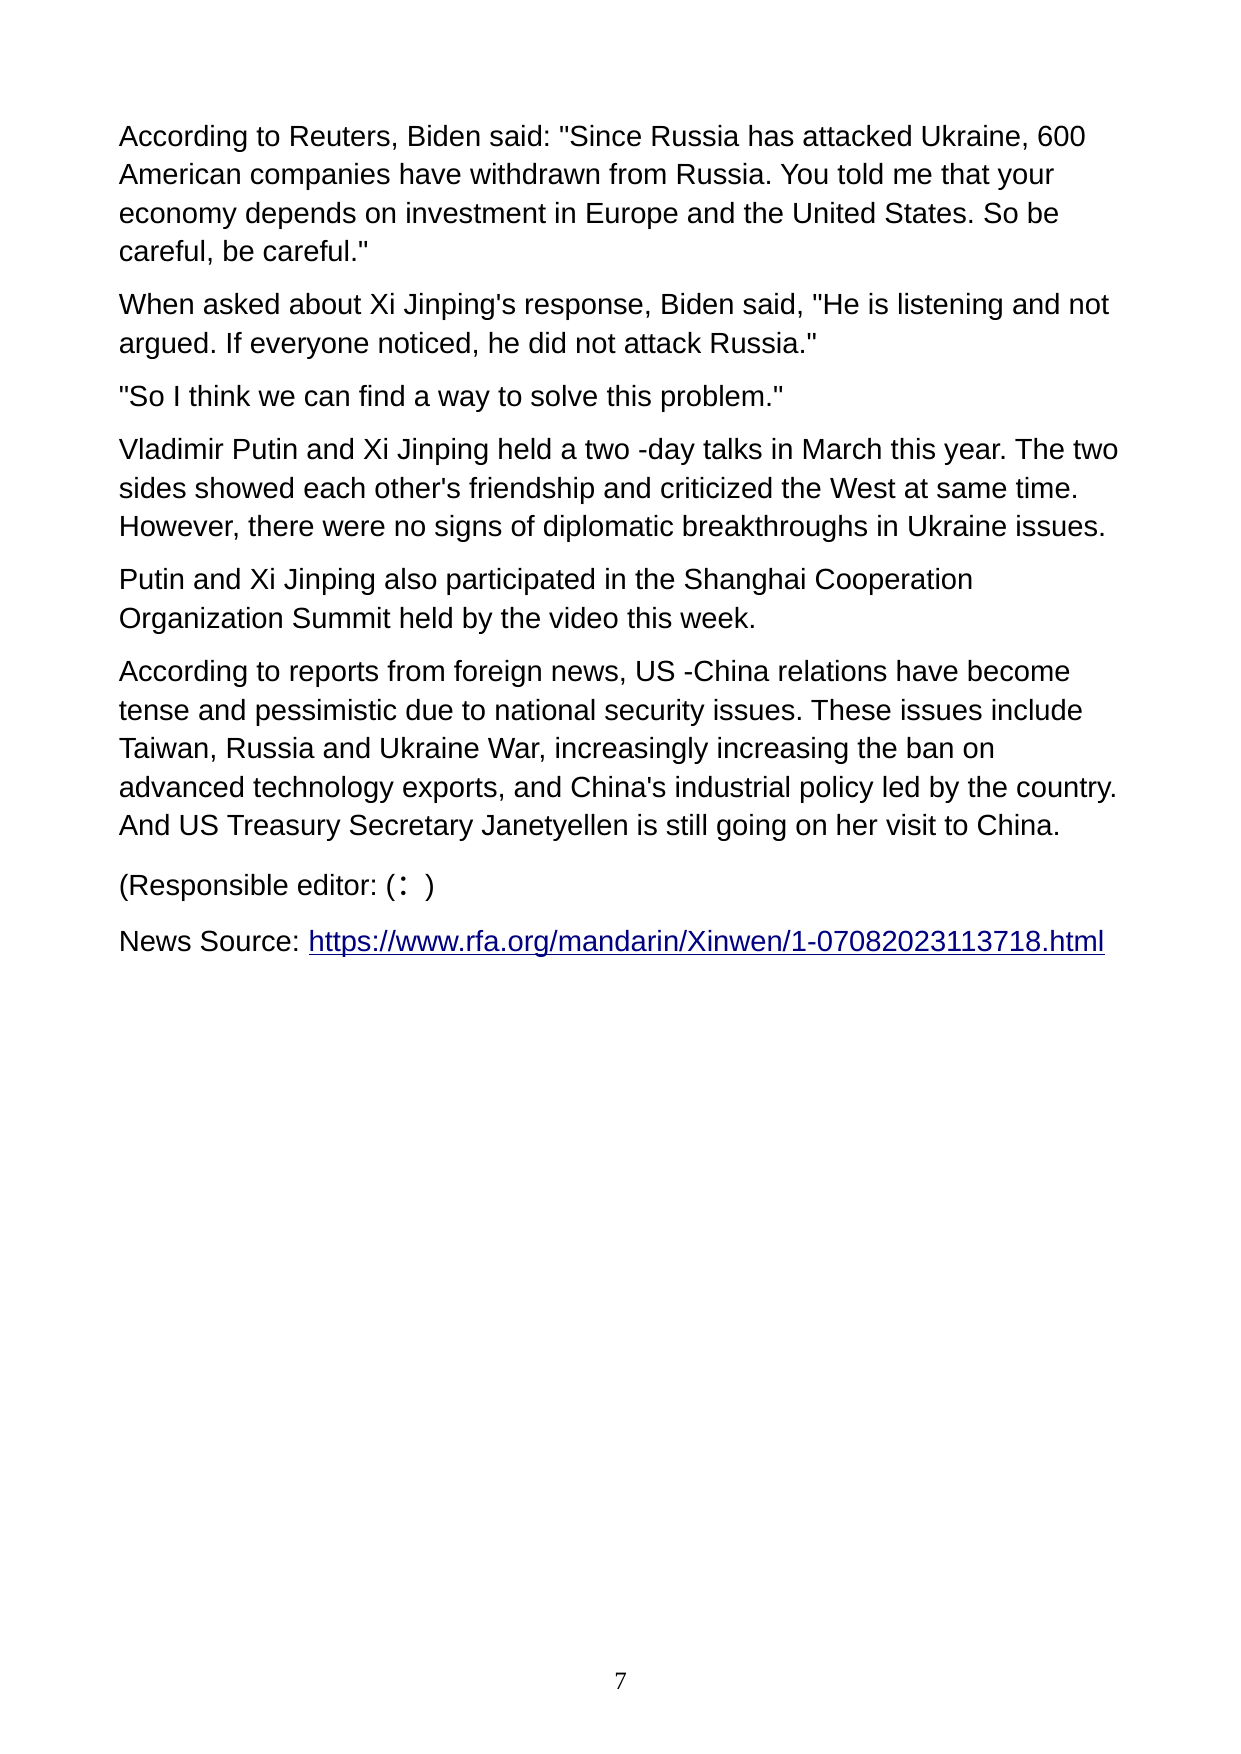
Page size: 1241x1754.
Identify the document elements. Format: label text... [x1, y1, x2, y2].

text Putin and Xi Jinping also participated in the Shanghai Cooperation Organization Summit held by the video this week. [118, 562, 1122, 634]
text When asked about Xi Jinping's response, Biden said, "He is listening and not argued. If everyone noticed, he did not attack Russia." [118, 287, 1122, 359]
text "So I think we can find a way to solve this problem." [118, 379, 1122, 412]
text News Source: https://www.rfa.org/mandarin/Xinwen/1-07082023113718.html [118, 924, 1122, 958]
text According to reports from foreign news, US -China relations have become tense and pessimistic due to national security issues. These issues include Taiwan, Russia and Ukraine War, increasingly increasing the ban on advanced technology exports, and China's industrial policy led by the country. And US Treasury Secretary Janetyellen is still going on her visit to China. [118, 654, 1122, 842]
text Vladimir Putin and Xi Jinping held a two -day talks in March this year. The two sides showed each other's friendship and criticized the West at same time. However, there were no signs of diplomatic breakthroughs in Ukraine issues. [118, 432, 1122, 543]
text (Responsible editor: (：) [118, 861, 1122, 903]
text According to Reuters, Biden said: "Since Russia has attacked Ukraine, 600 American companies have withdrawn from Russia. You told me that your economy depends on investment in Europe and the United States. So be careful, be careful." [118, 118, 1122, 268]
